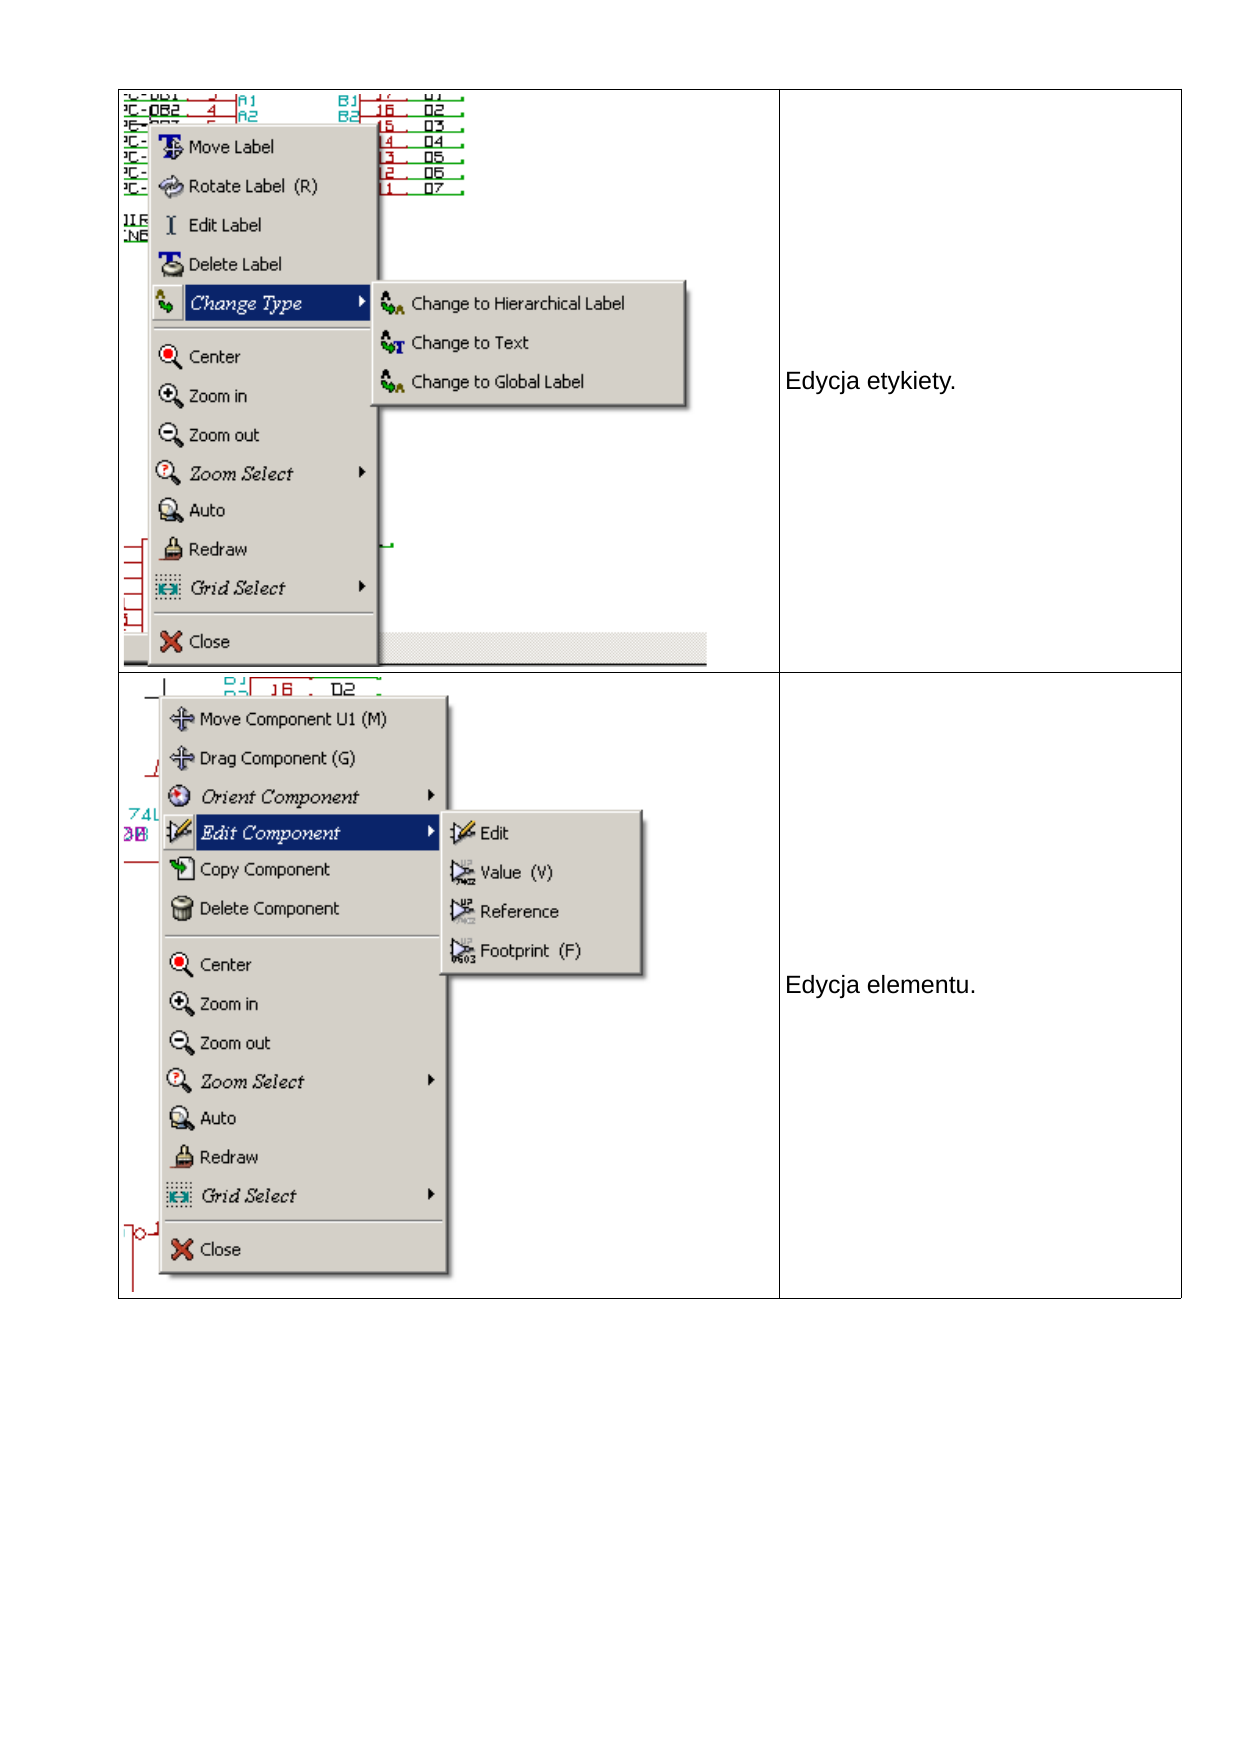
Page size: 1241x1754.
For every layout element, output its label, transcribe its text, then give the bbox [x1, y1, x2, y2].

picture [123, 677, 676, 1292]
table_cell [119, 673, 779, 1298]
table_cell [119, 90, 779, 672]
table_cell Edycja etykiety. [780, 90, 1181, 672]
table_cell Edycja elementu. [780, 673, 1181, 1298]
picture [123, 94, 707, 667]
